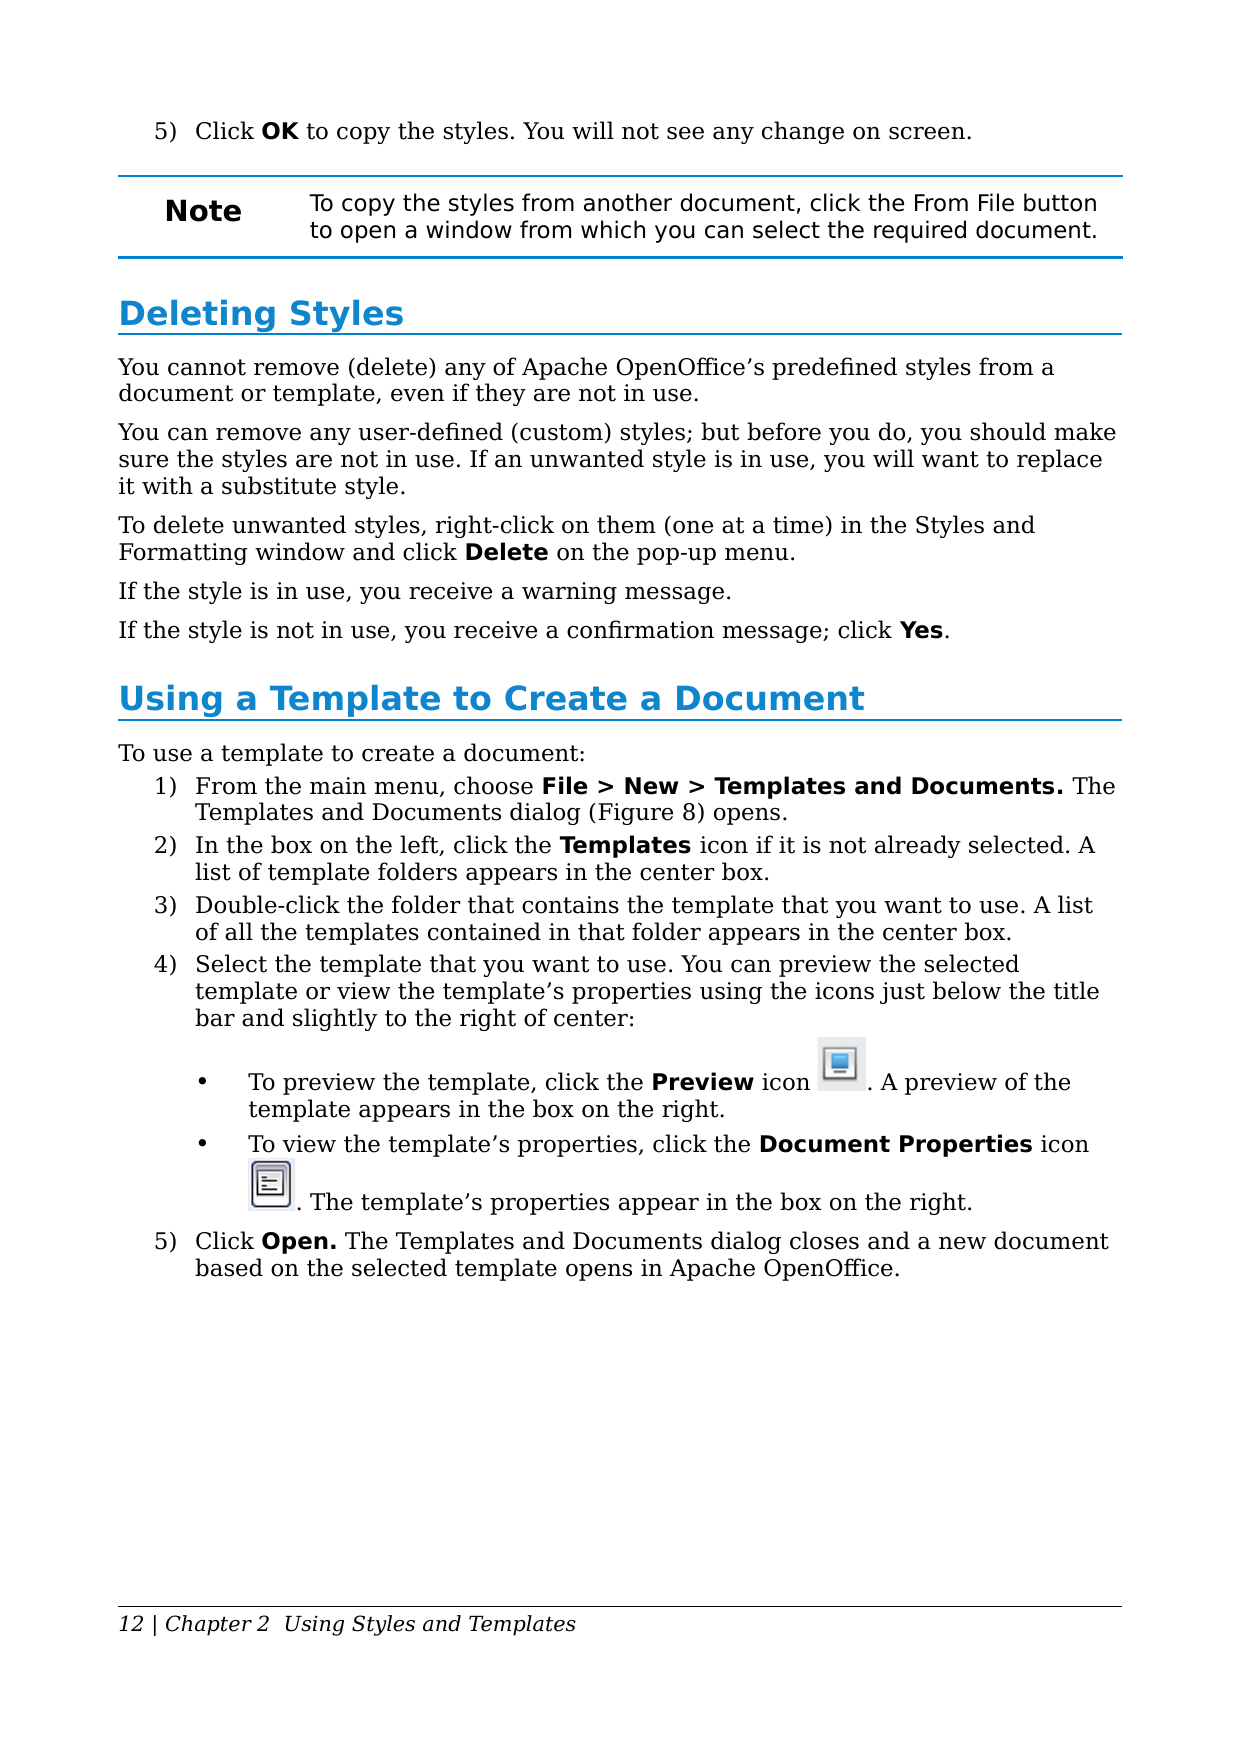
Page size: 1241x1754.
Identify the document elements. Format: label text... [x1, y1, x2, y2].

list Click OK to copy the styles. You will not see any change on screen. [177, 118, 1122, 145]
list In the box on the left, click the Templates icon if it is not already selected. A list of template folders appears in the center box. [177, 832, 1122, 886]
text If the style is not in use, you receive a confirmation message; click Yes. [118, 617, 1122, 644]
table_header To copy the styles from another document, click the From File button to open a window from which you can select the required document. [288, 177, 1122, 256]
text To delete unwanted styles, right-click on them (one at a time) in the Styles and Formatting window and click Delete on the pop-up menu. [118, 512, 1122, 565]
list Double-click the folder that contains the template that you want to use. A list of all the templates contained in that folder appears in the center box. [177, 892, 1122, 945]
list Select the template that you want to use. You can preview the selected template or view the template’s properties using the icons just below the title bar and slightly to the right of center: [177, 952, 1122, 1032]
list To use a template to create a document: [118, 740, 1122, 766]
picture [248, 1158, 296, 1211]
list To view the template’s properties, click the Document Properties icon . The template’s properties appear in the box on the right. [195, 1129, 1122, 1216]
list Click Open. The Templates and Documents dialog closes and a new document based on the selected template opens in Apache OpenOffice. [177, 1228, 1122, 1282]
table_header Note [118, 177, 288, 256]
list From the main menu, choose File > New > Templates and Documents. The Templates and Documents dialog (Figure 8) opens. [177, 773, 1122, 826]
subtitle Using a Template to Create a Document [118, 680, 1122, 719]
text You can remove any user-defined (custom) styles; but before you do, you should make sure the styles are not in use. If an unwanted style is in use, you will want to replace it with a substitute style. [118, 419, 1122, 499]
picture [817, 1037, 867, 1091]
subtitle Deleting Styles [118, 294, 1122, 333]
text If the style is in use, you receive a warning message. [118, 578, 1122, 604]
text You cannot remove (delete) any of Apache OpenOffice’s predefined styles from a document or template, even if they are not in use. [118, 354, 1122, 407]
list To preview the template, click the Preview icon . A preview of the template appears in the box on the right. [195, 1038, 1122, 1123]
